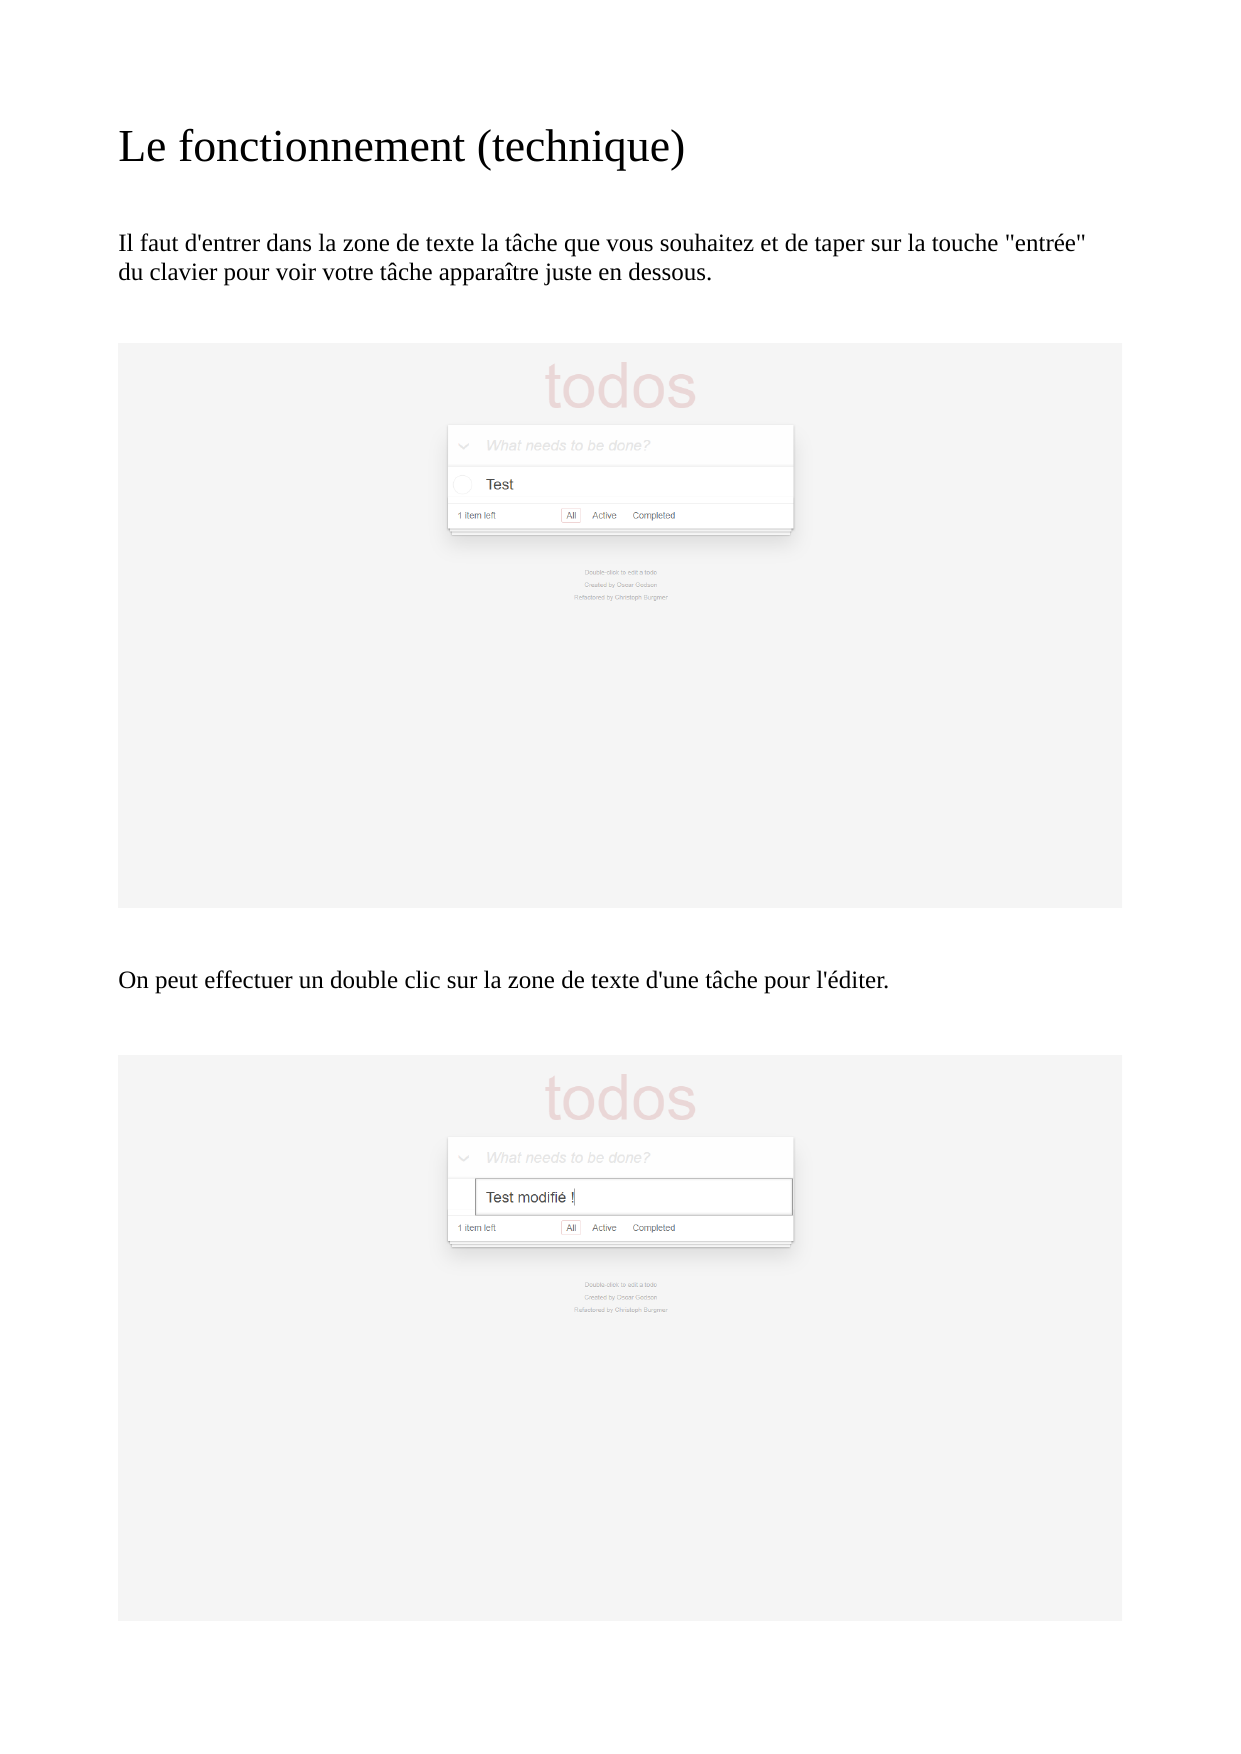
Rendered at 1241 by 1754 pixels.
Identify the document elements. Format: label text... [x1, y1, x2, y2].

text On peut effectuer un double clic sur la zone de texte d'une tâche pour l'éditer. [118, 966, 1122, 994]
text Il faut d'entrer dans la zone de texte la tâche que vous souhaitez et de taper sur la touche "entrée" du clavier pour voir votre tâche apparaître juste en dessous. [118, 228, 1122, 286]
picture [118, 1055, 1123, 1621]
text Le fonctionnement (technique) [118, 118, 1122, 171]
picture [118, 343, 1123, 908]
